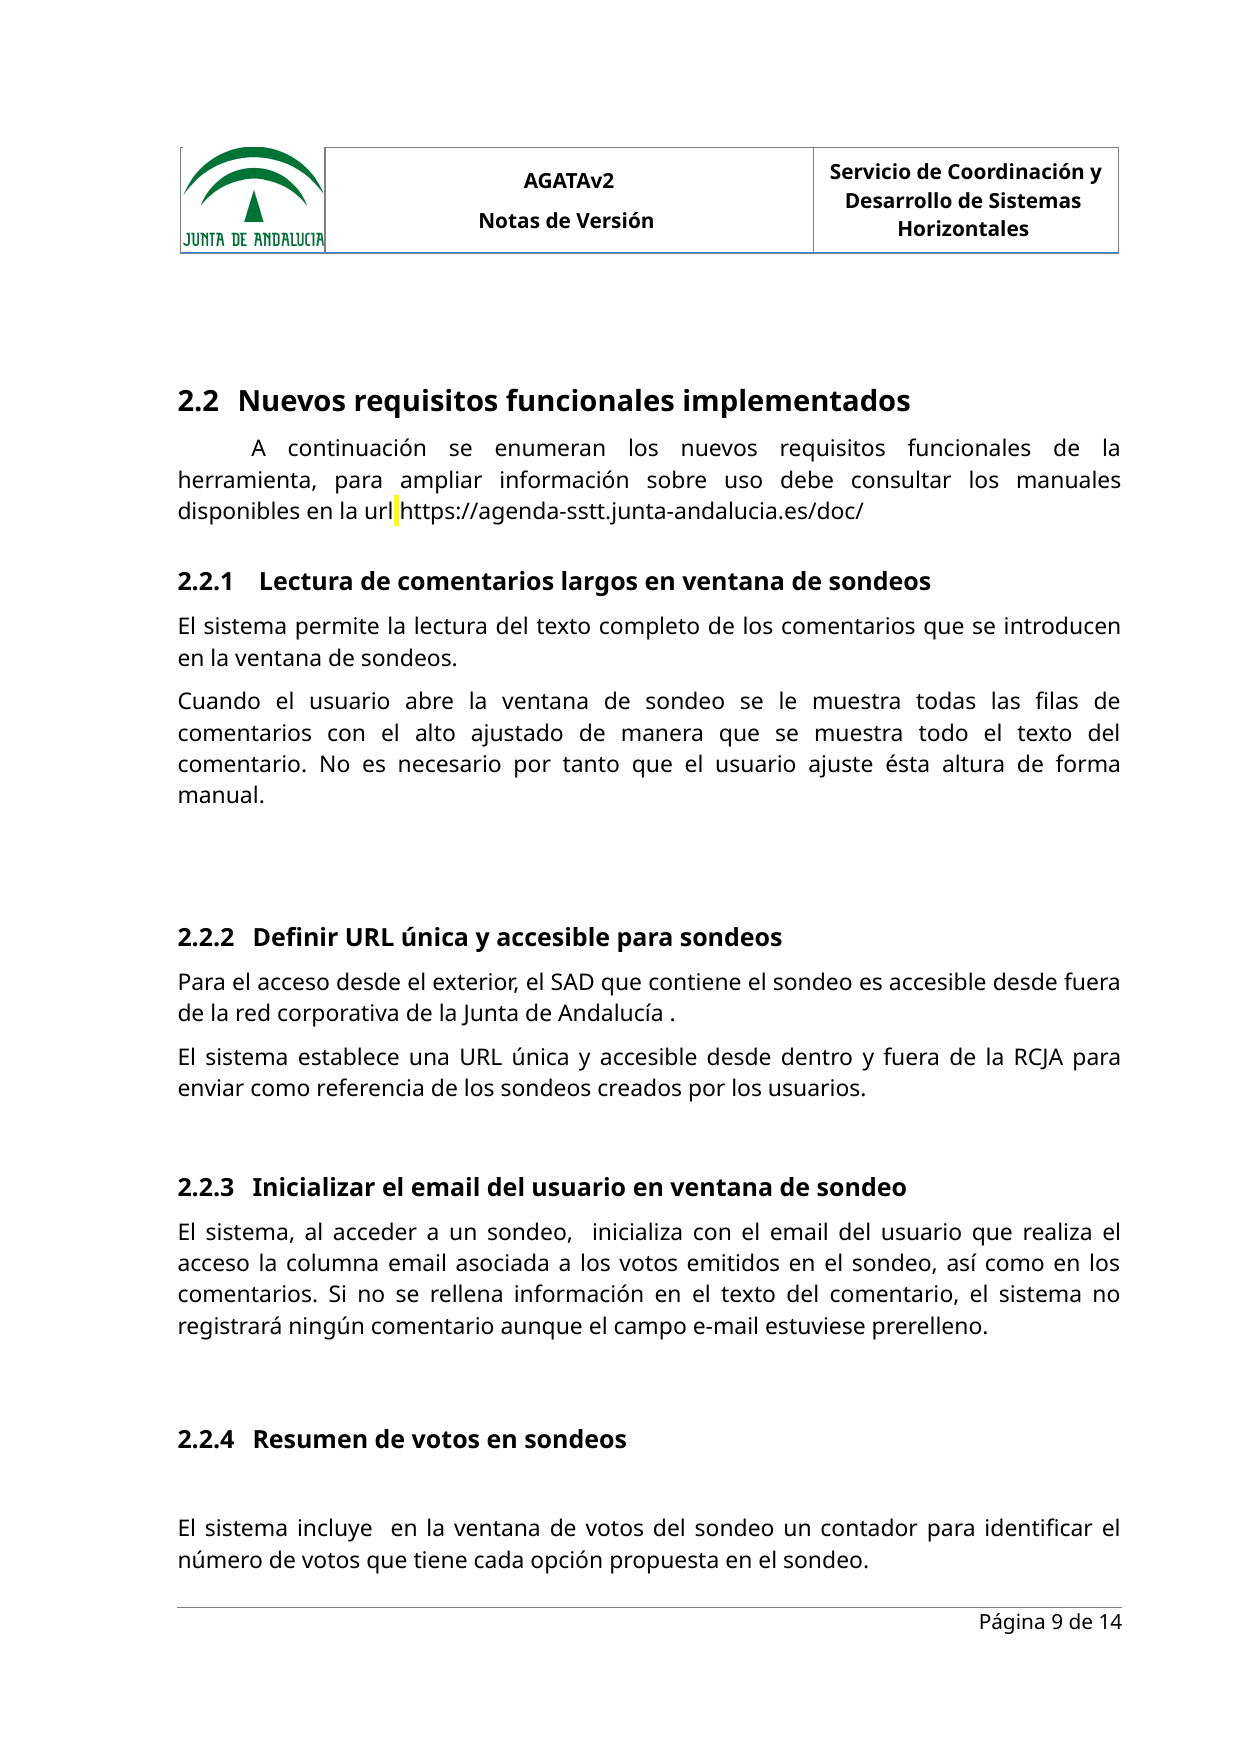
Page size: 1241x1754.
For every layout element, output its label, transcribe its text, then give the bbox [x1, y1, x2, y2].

subtitle Nuevos requisitos funcionales implementados [177, 380, 1122, 420]
text El sistema permite la lectura del texto completo de los comentarios que se introducen en la ventana de sondeos. [177, 610, 1122, 673]
text El sistema incluye en la ventana de votos del sondeo un contador para identificar el número de votos que tiene cada opción propuesta en el sondeo. [177, 1512, 1122, 1575]
subtitle Inicializar el email del usuario en ventana de sondeo [177, 1169, 1122, 1203]
subtitle Definir URL única y accesible para sondeos [177, 919, 1122, 953]
text Cuando el usuario abre la ventana de sondeo se le muestra todas las filas de comentarios con el alto ajustado de manera que se muestra todo el texto del comentario. No es necesario por tanto que el usuario ajuste ésta altura de forma manual. [177, 685, 1122, 810]
text Para el acceso desde el exterior, el SAD que contiene el sondeo es accesible desde fuera de la red corporativa de la Junta de Andalucía . [177, 966, 1122, 1028]
text A continuación se enumeran los nuevos requisitos funcionales de la herramienta, para ampliar información sobre uso debe consultar los manuales disponibles en la url https://agenda-sstt.junta-andalucia.es/doc/ [177, 432, 1122, 526]
text El sistema establece una URL única y accesible desde dentro y fuera de la RCJA para enviar como referencia de los sondeos creados por los usuarios. [177, 1041, 1122, 1103]
picture [183, 147, 324, 246]
text El sistema, al acceder a un sondeo, inicializa con el email del usuario que realiza el acceso la columna email asociada a los votos emitidos en el sondeo, así como en los comentarios. Si no se rellena información en el texto del comentario, el sistema no registrará ningún comentario aunque el campo e-mail estuviese prerelleno. [177, 1216, 1122, 1341]
subtitle Lectura de comentarios largos en ventana de sondeos [177, 564, 1122, 598]
subtitle Resumen de votos en sondeos [177, 1422, 1122, 1456]
